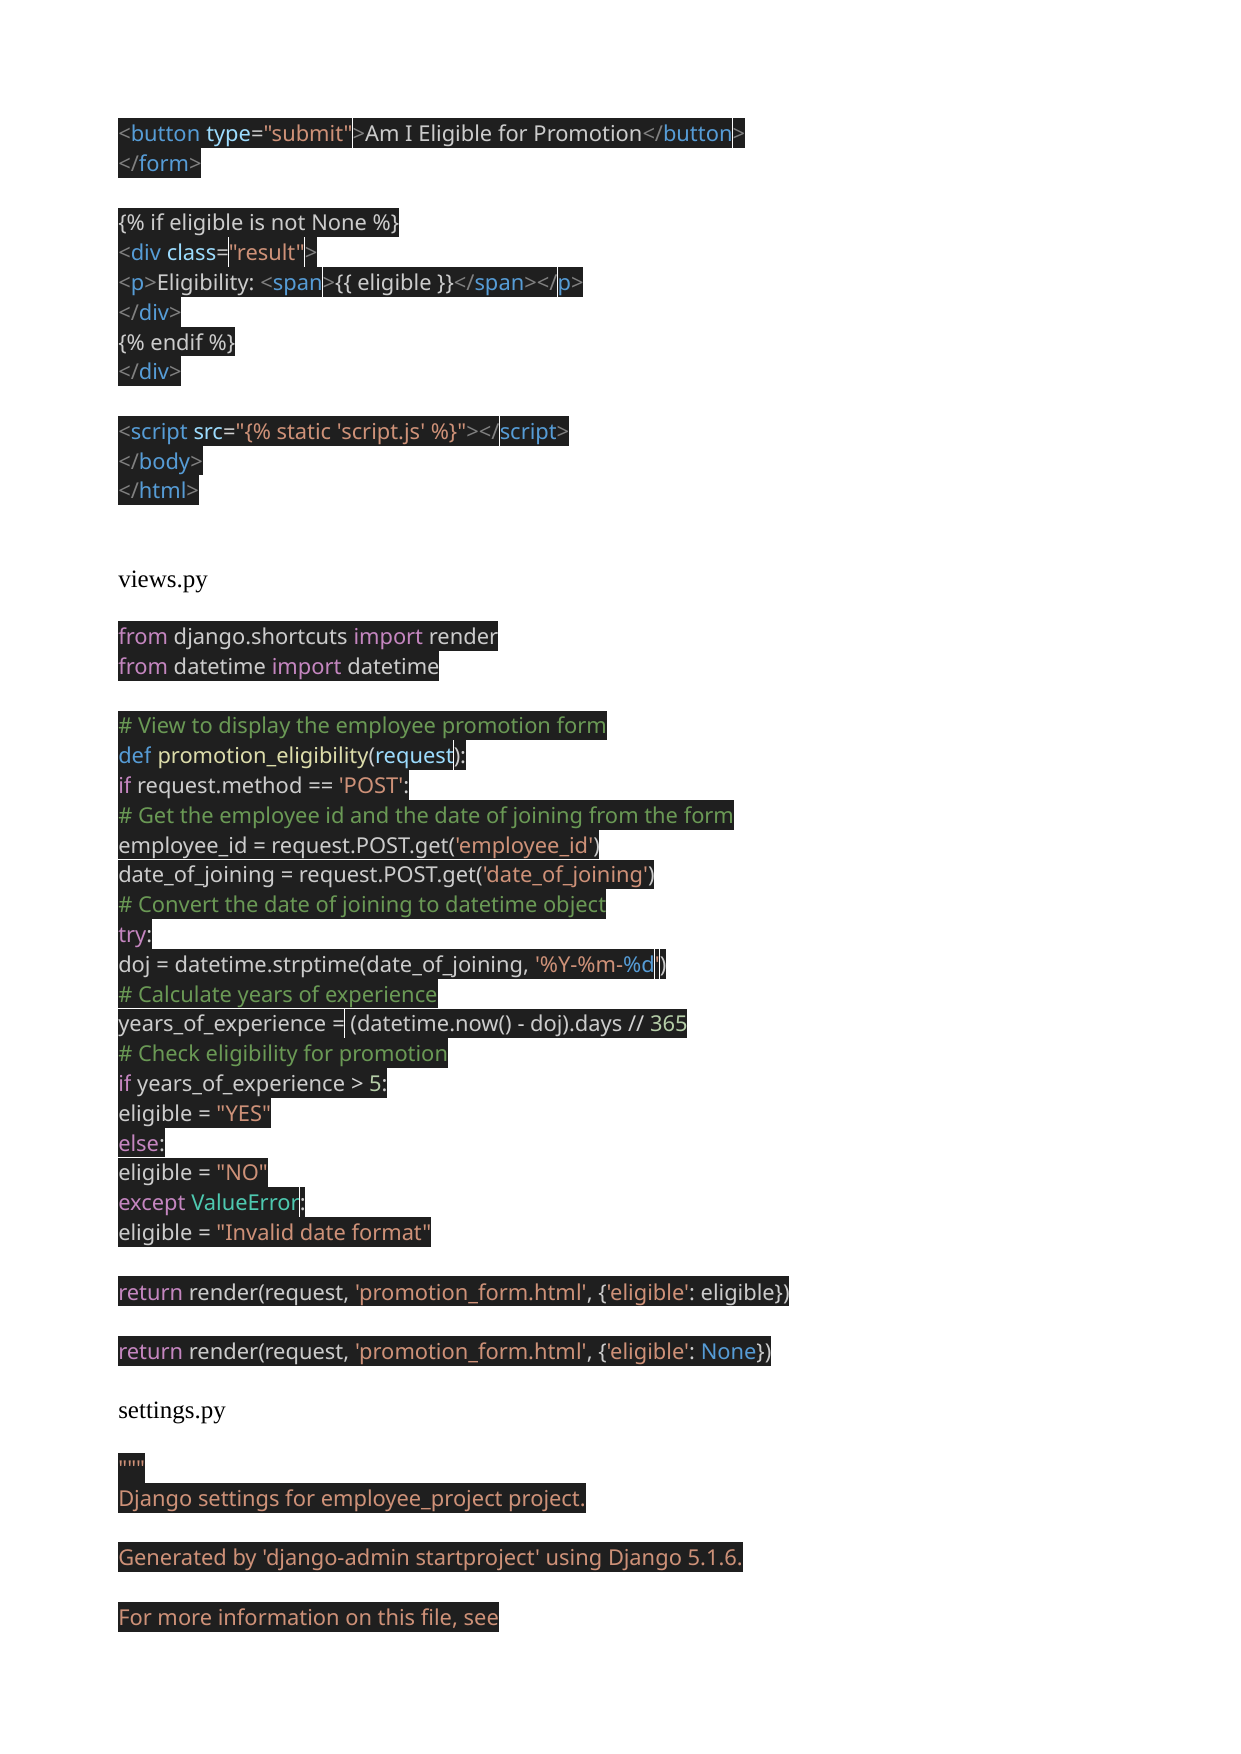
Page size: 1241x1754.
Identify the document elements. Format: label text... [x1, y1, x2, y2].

text </html> [118, 475, 1122, 505]
text </div> [118, 297, 1122, 327]
text settings.py [118, 1396, 1122, 1424]
text """ [118, 1453, 1122, 1483]
text eligible = "NO" [118, 1157, 1122, 1187]
text try: [118, 919, 1122, 949]
text {% endif %} [118, 327, 1122, 356]
text <button type="submit">Am I Eligible for Promotion</button> [118, 118, 1122, 148]
text return render(request, 'promotion_form.html', {'eligible': eligible}) [118, 1276, 1122, 1306]
text # Convert the date of joining to datetime object [118, 889, 1122, 919]
text </body> [118, 446, 1122, 475]
text years_of_experience = (datetime.now() - doj).days // 365 [118, 1008, 1122, 1038]
text # Check eligibility for promotion [118, 1038, 1122, 1068]
text from django.shortcuts import render [118, 621, 1122, 651]
text </div> [118, 356, 1122, 386]
text eligible = "YES" [118, 1098, 1122, 1128]
text employee_id = request.POST.get('employee_id') [118, 830, 1122, 859]
text except ValueError: [118, 1187, 1122, 1217]
text For more information on this file, see [118, 1602, 1122, 1632]
text if years_of_experience > 5: [118, 1068, 1122, 1098]
text # View to display the employee promotion form [118, 711, 1122, 740]
text Generated by 'django-admin startproject' using Django 5.1.6. [118, 1542, 1122, 1572]
text from datetime import datetime [118, 651, 1122, 681]
text return render(request, 'promotion_form.html', {'eligible': None}) [118, 1336, 1122, 1366]
text date_of_joining = request.POST.get('date_of_joining') [118, 859, 1122, 889]
text def promotion_eligibility(request): [118, 740, 1122, 770]
text Django settings for employee_project project. [118, 1483, 1122, 1513]
text </form> [118, 148, 1122, 178]
text <script src="{% static 'script.js' %}"></script> [118, 416, 1122, 446]
text <p>Eligibility: <span>{{ eligible }}</span></p> [118, 267, 1122, 297]
text else: [118, 1128, 1122, 1157]
text doj = datetime.strptime(date_of_joining, '%Y-%m-%d') [118, 949, 1122, 979]
text # Calculate years of experience [118, 979, 1122, 1008]
text {% if eligible is not None %} [118, 207, 1122, 237]
text if request.method == 'POST': [118, 770, 1122, 800]
text # Get the employee id and the date of joining from the form [118, 800, 1122, 830]
text eligible = "Invalid date format" [118, 1217, 1122, 1247]
text <div class="result"> [118, 237, 1122, 267]
text views.py [118, 535, 1122, 592]
